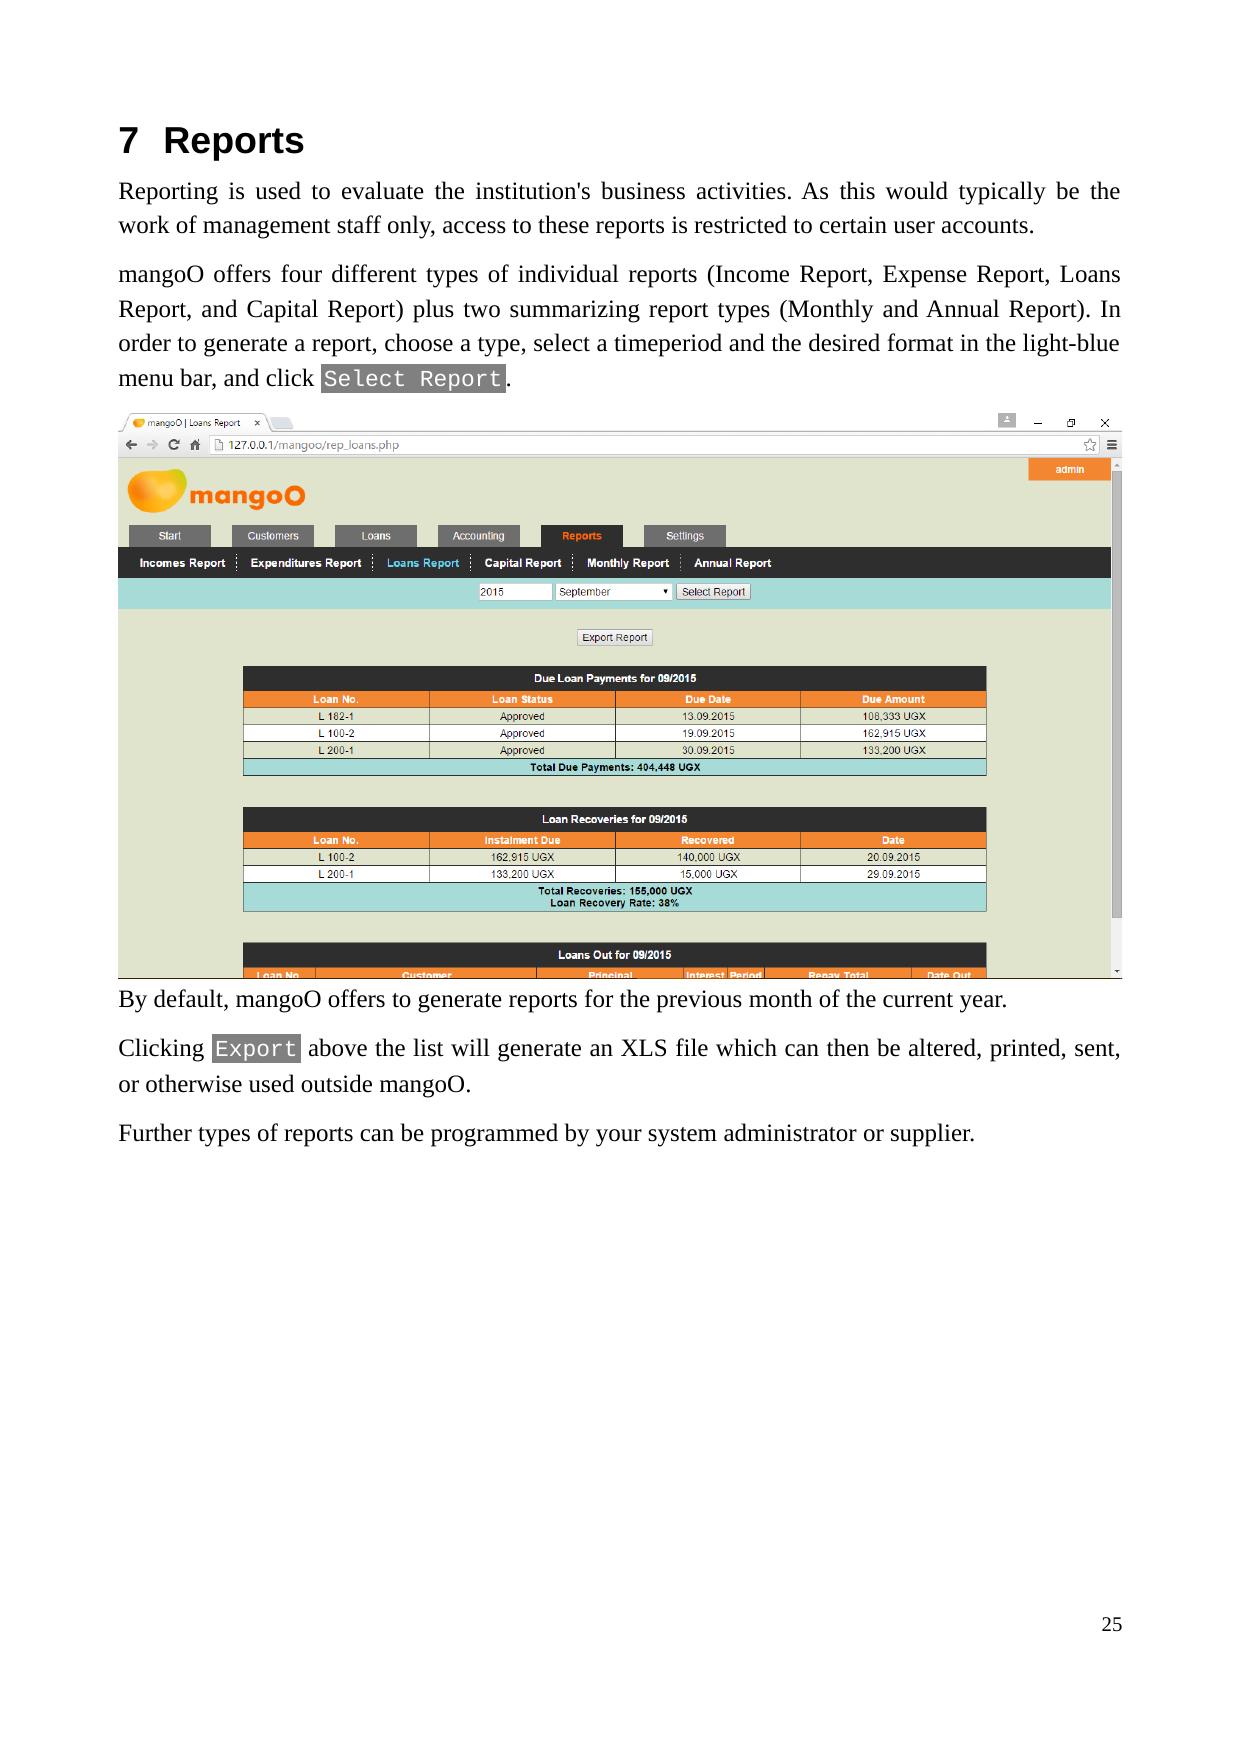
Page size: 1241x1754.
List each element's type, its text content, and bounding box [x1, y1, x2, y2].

text mangoO offers four different types of individual reports (Income Report, Expense Report, Loans Report, and Capital Report) plus two summarizing report types (Monthly and Annual Report). In order to generate a report, choose a type, select a timeperiod and the desired format in the light-blue menu bar, and click Select Report. [118, 259, 1122, 393]
text By default, mangoO offers to generate reports for the previous month of the current year. [118, 979, 1122, 1013]
text Reporting is used to evaluate the institution's business activities. As this would typically be the work of management staff only, access to these reports is restricted to certain user accounts. [118, 176, 1122, 239]
text Further types of reports can be programmed by your system administrator or supplier. [118, 1118, 1122, 1147]
text Clicking Export above the list will generate an XLS file which can then be altered, printed, sent, or otherwise used outside mangoO. [118, 1033, 1122, 1098]
picture [118, 413, 1123, 979]
subtitle Reports [118, 118, 1122, 161]
